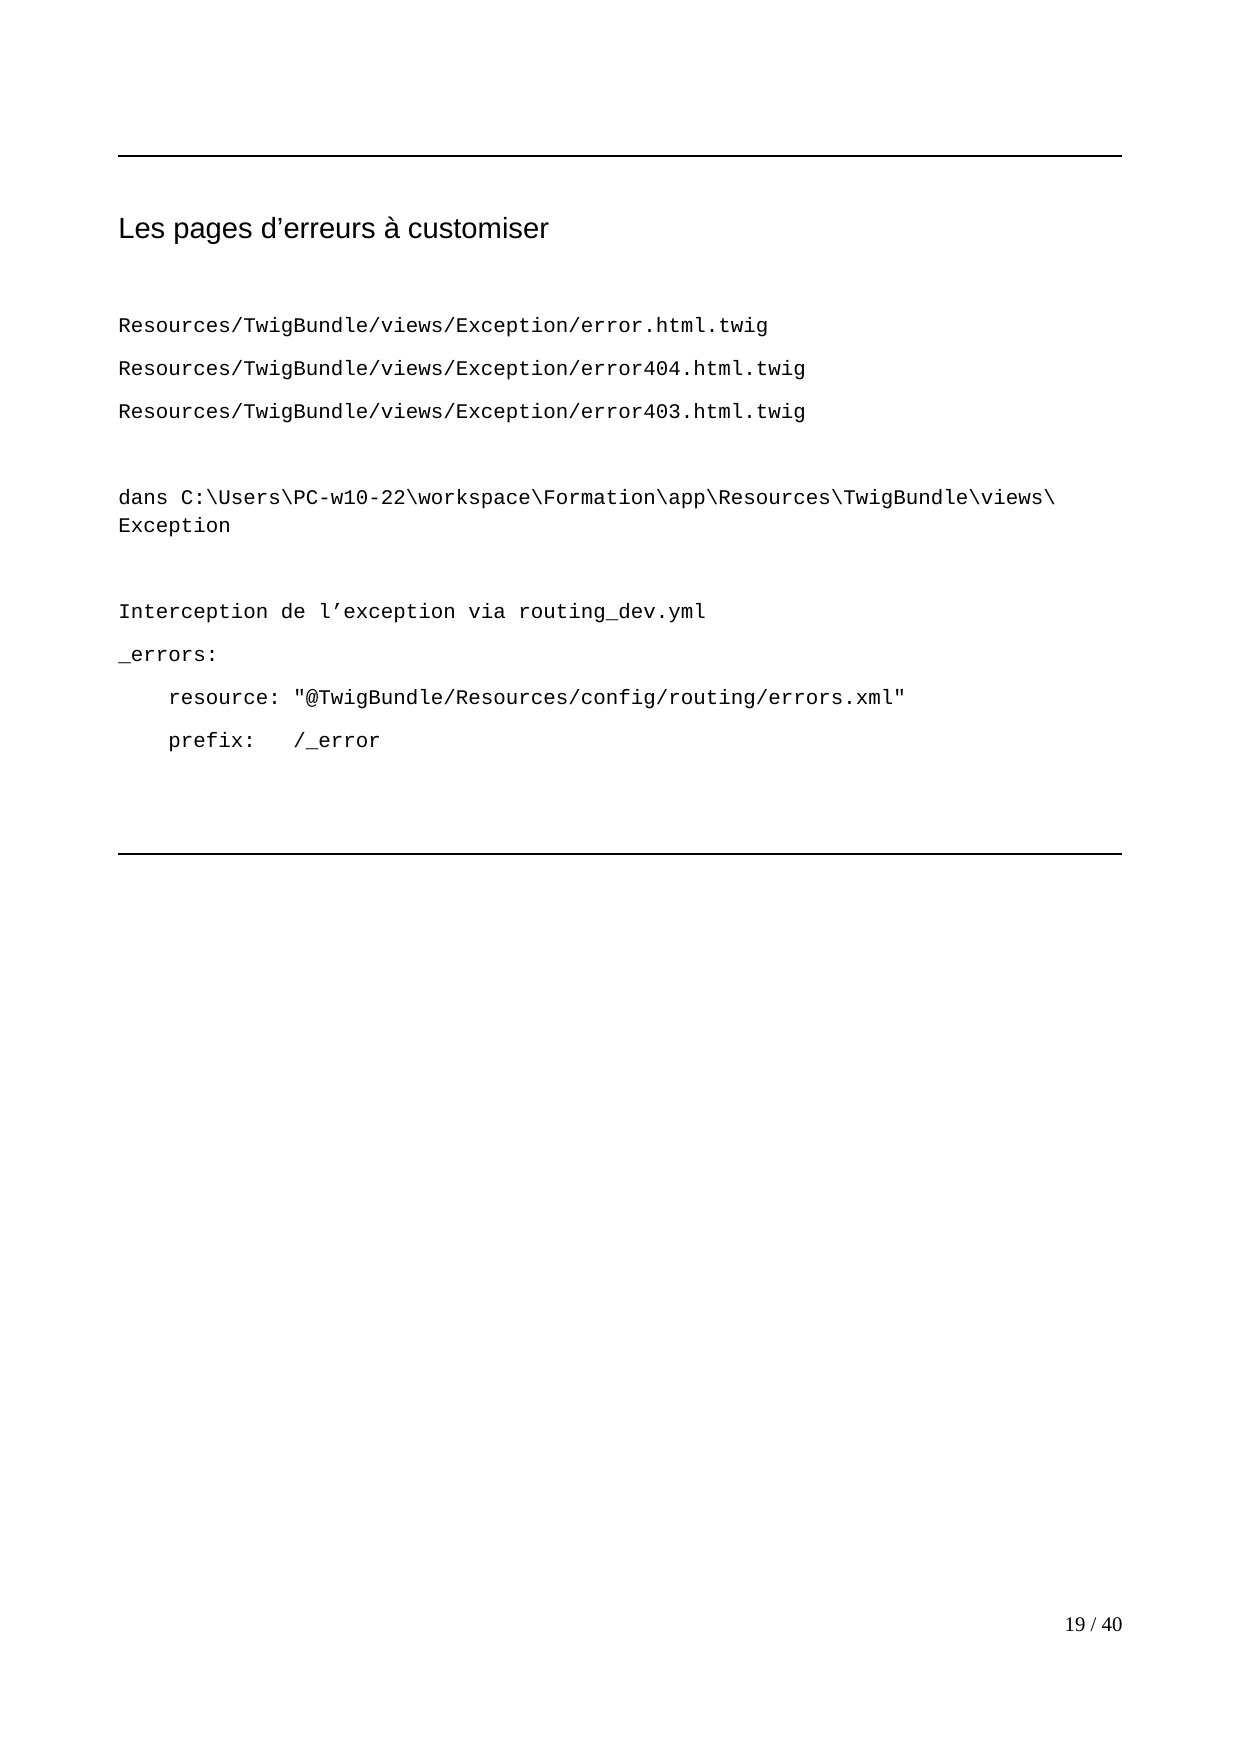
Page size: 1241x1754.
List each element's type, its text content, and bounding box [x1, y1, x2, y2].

text Resources/TwigBundle/views/Exception/error404.html.twig [118, 358, 1122, 382]
text _errors: [118, 644, 1122, 668]
subtitle Les pages d’erreurs à customiser [118, 211, 1122, 244]
text dans C:\Users\PC-w10-22\workspace\Formation\app\Resources\TwigBundle\views\Exception [118, 487, 1122, 539]
text Resources/TwigBundle/views/Exception/error403.html.twig [118, 401, 1122, 425]
text Interception de l’exception via routing_dev.yml [118, 601, 1122, 625]
text prefix: /_error [118, 730, 1122, 754]
text resource: "@TwigBundle/Resources/config/routing/errors.xml" [118, 687, 1122, 711]
text Resources/TwigBundle/views/Exception/error.html.twig [118, 315, 1122, 339]
